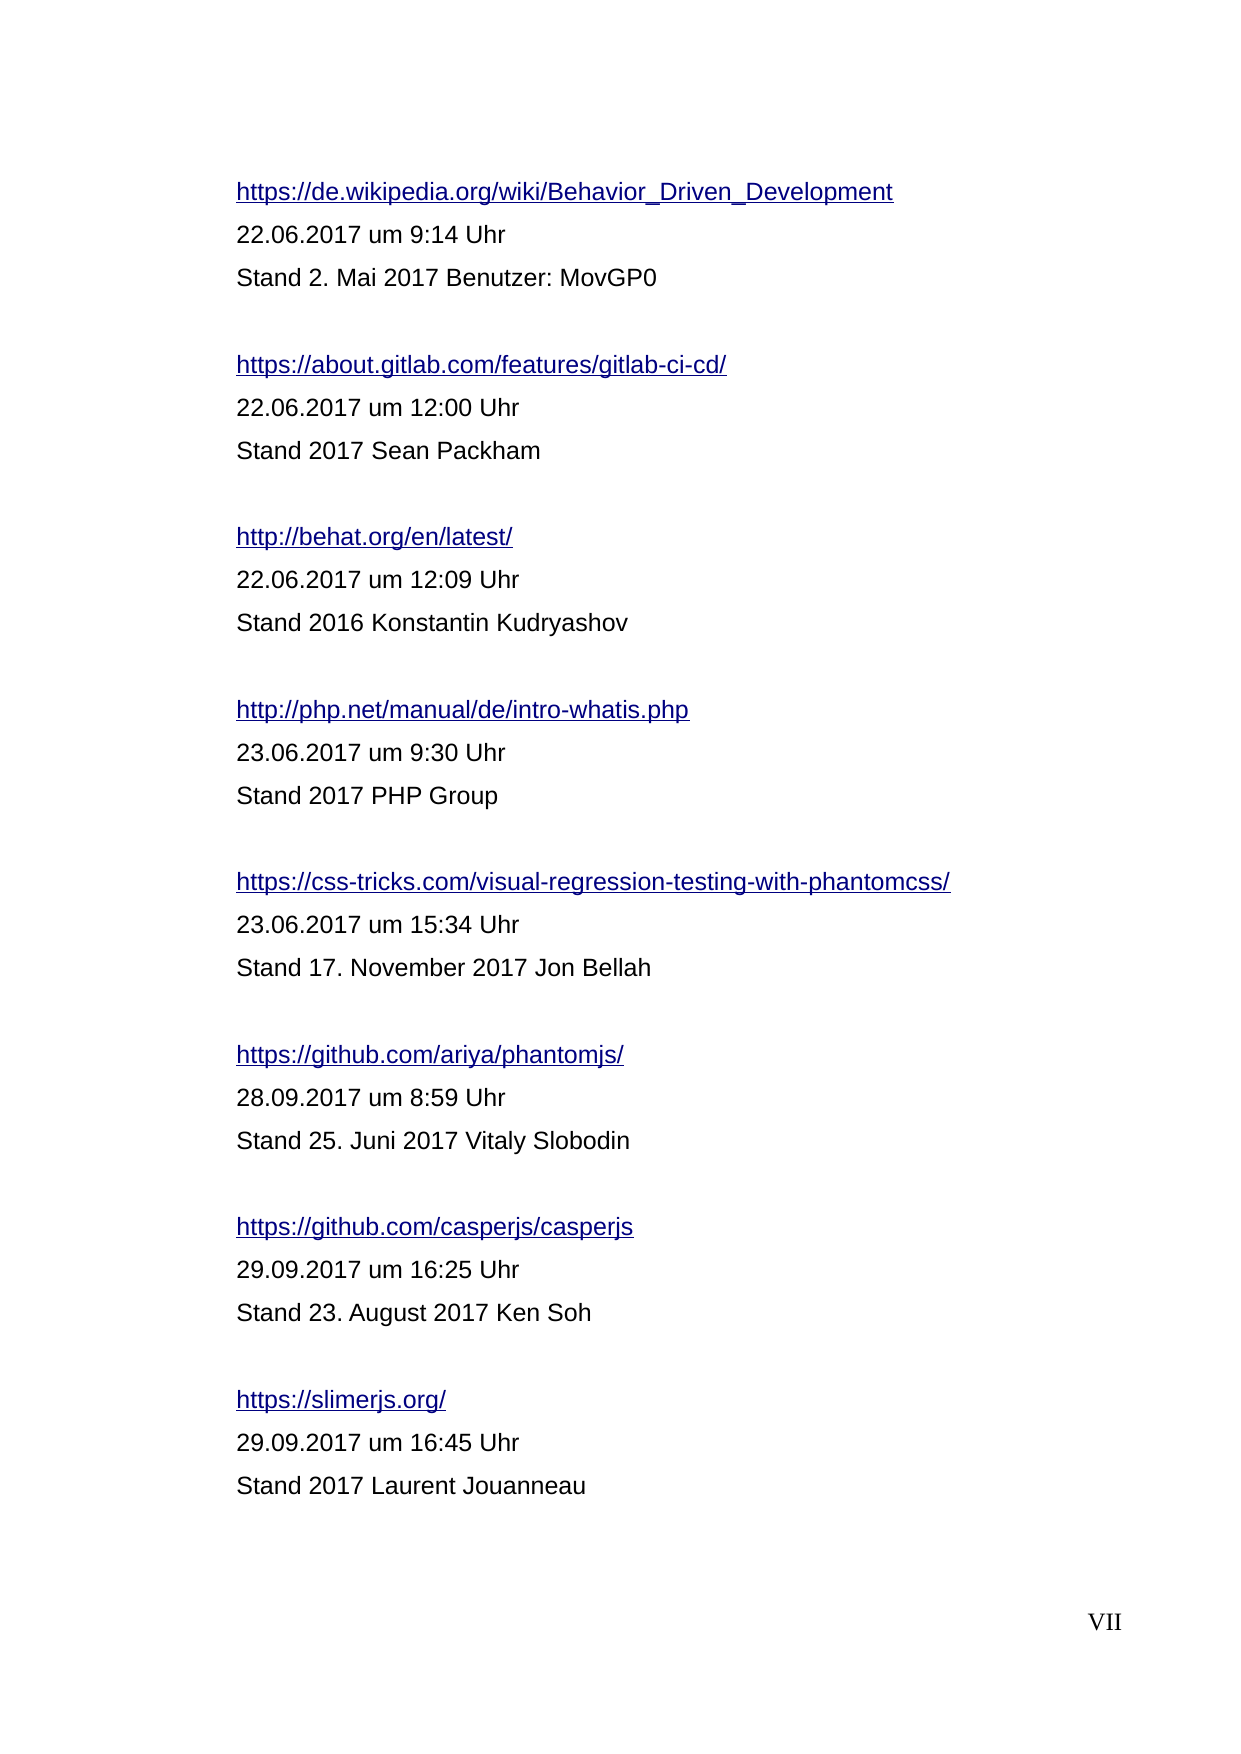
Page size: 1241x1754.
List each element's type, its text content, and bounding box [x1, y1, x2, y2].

text http://php.net/manual/de/intro-whatis.php [236, 695, 1122, 723]
text Stand 2017 Laurent Jouanneau [236, 1471, 1122, 1500]
text 22.06.2017 um 9:14 Uhr [236, 220, 1122, 249]
text https://slimerjs.org/ [236, 1385, 1122, 1413]
text https://css-tricks.com/visual-regression-testing-with-phantomcss/ [236, 867, 1122, 896]
text http://behat.org/en/latest/ [236, 522, 1122, 551]
text 29.09.2017 um 16:45 Uhr [236, 1428, 1122, 1457]
text 22.06.2017 um 12:09 Uhr [236, 565, 1122, 594]
text 22.06.2017 um 12:00 Uhr [236, 393, 1122, 422]
text https://github.com/ariya/phantomjs/ [236, 1040, 1122, 1068]
text 23.06.2017 um 15:34 Uhr [236, 910, 1122, 939]
text 28.09.2017 um 8:59 Uhr [236, 1083, 1122, 1112]
text Stand 25. Juni 2017 Vitaly Slobodin [236, 1126, 1122, 1155]
text Stand 17. November 2017 Jon Bellah [236, 953, 1122, 982]
text Stand 2017 Sean Packham [236, 436, 1122, 465]
text https://about.gitlab.com/features/gitlab-ci-cd/ [236, 350, 1122, 378]
text https://github.com/casperjs/casperjs [236, 1212, 1122, 1241]
text 29.09.2017 um 16:25 Uhr [236, 1255, 1122, 1284]
text https://de.wikipedia.org/wiki/Behavior_Driven_Development [236, 177, 1122, 206]
text Stand 23. August 2017 Ken Soh [236, 1298, 1122, 1327]
text Stand 2016 Konstantin Kudryashov [236, 608, 1122, 637]
text Stand 2017 PHP Group [236, 781, 1122, 810]
text 23.06.2017 um 9:30 Uhr [236, 738, 1122, 767]
text Stand 2. Mai 2017 Benutzer: MovGP0 [236, 263, 1122, 292]
